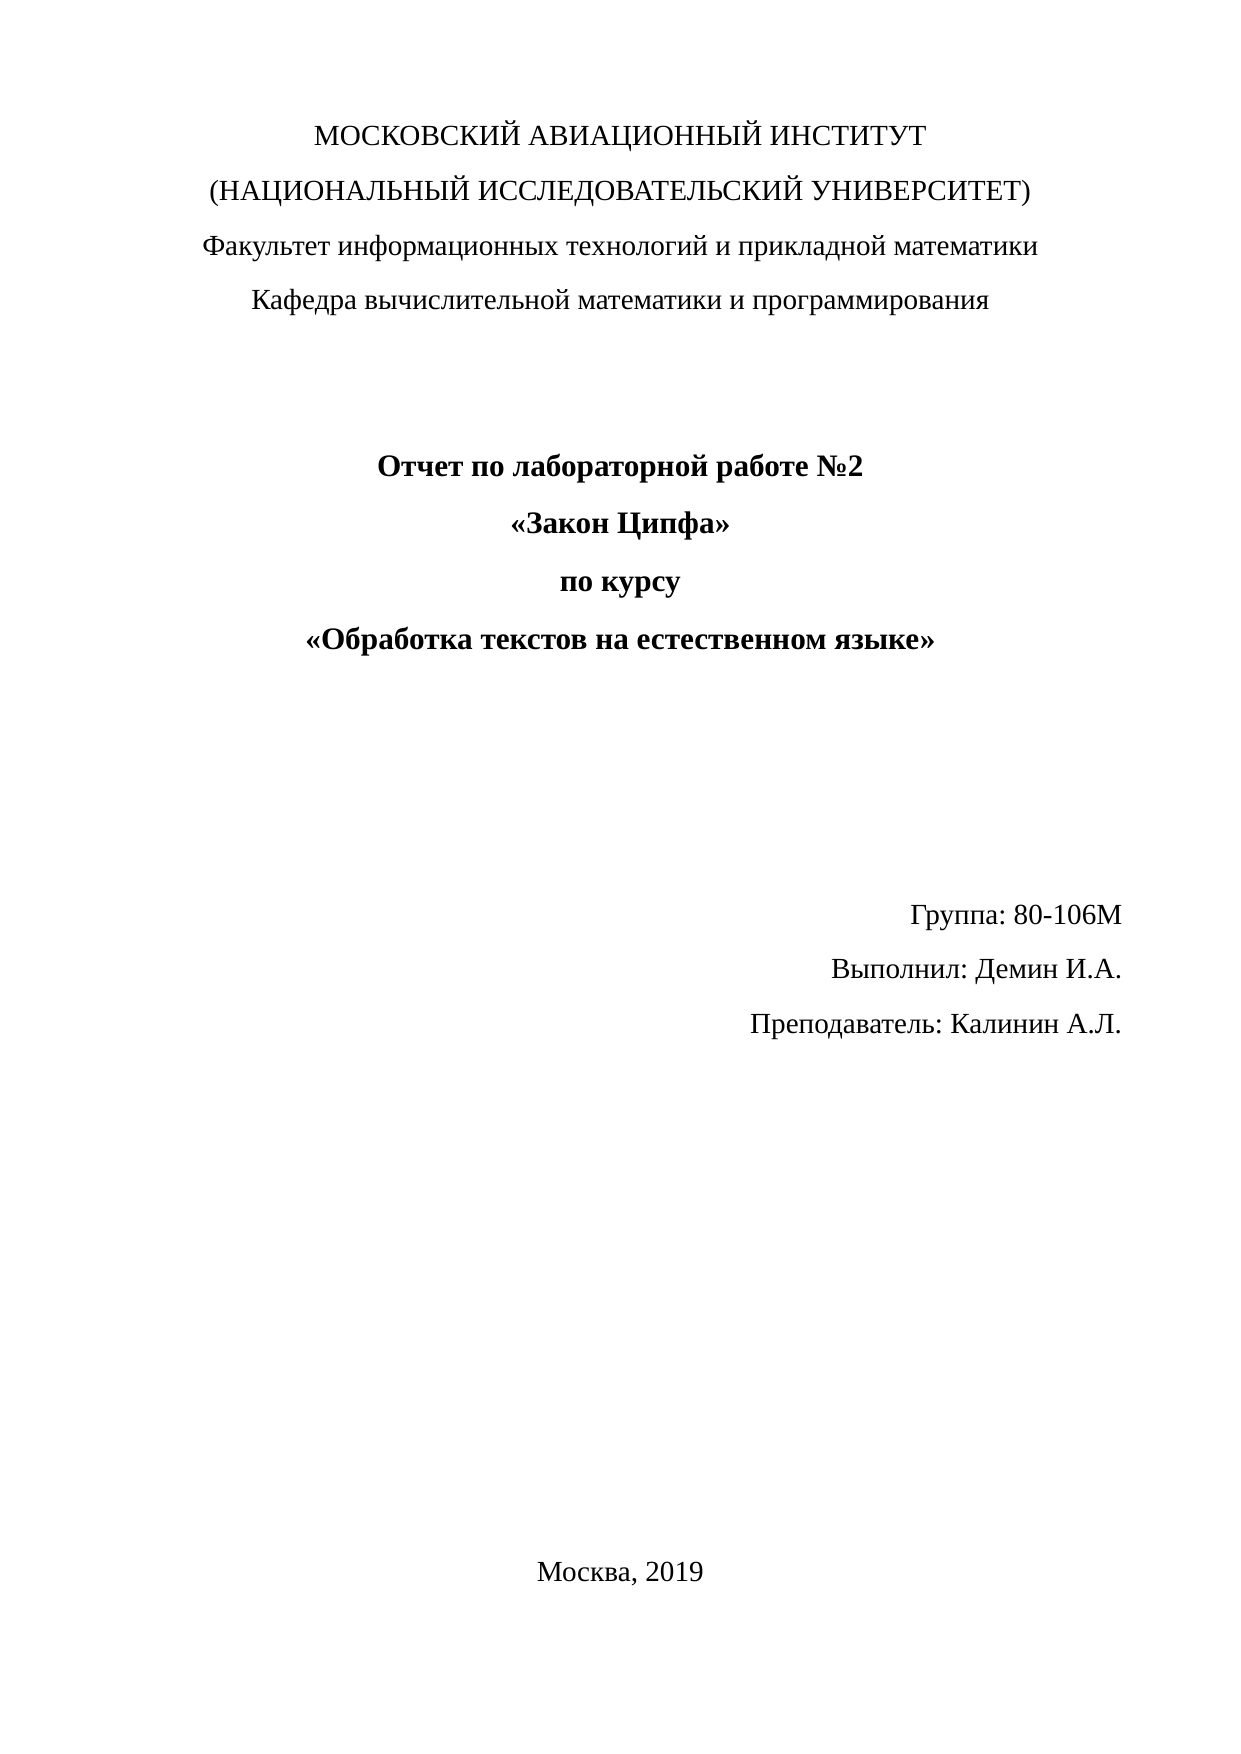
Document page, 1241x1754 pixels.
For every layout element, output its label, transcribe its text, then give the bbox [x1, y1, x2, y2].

text Отчет по лабораторной работе №2 [118, 447, 1122, 483]
text Выполнил: Демин И.А. [118, 952, 1122, 985]
text Преподаватель: Калинин А.Л. [118, 1006, 1122, 1040]
text Москва, 2019 [118, 1554, 1122, 1588]
text по курсу [118, 562, 1122, 598]
text Кафедра вычислительной математики и программирования [118, 282, 1122, 316]
text «Обработка текстов на естественном языке» [118, 620, 1122, 656]
text Факультет информационных технологий и прикладной математики [118, 228, 1122, 261]
text Группа: 80-106М [118, 897, 1122, 930]
text «Закон Ципфа» [118, 504, 1122, 541]
text МОСКОВСКИЙ АВИАЦИОННЫЙ ИНСТИТУТ [118, 118, 1122, 152]
text (НАЦИОНАЛЬНЫЙ ИССЛЕДОВАТЕЛЬСКИЙ УНИВЕРСИТЕТ) [118, 173, 1122, 206]
